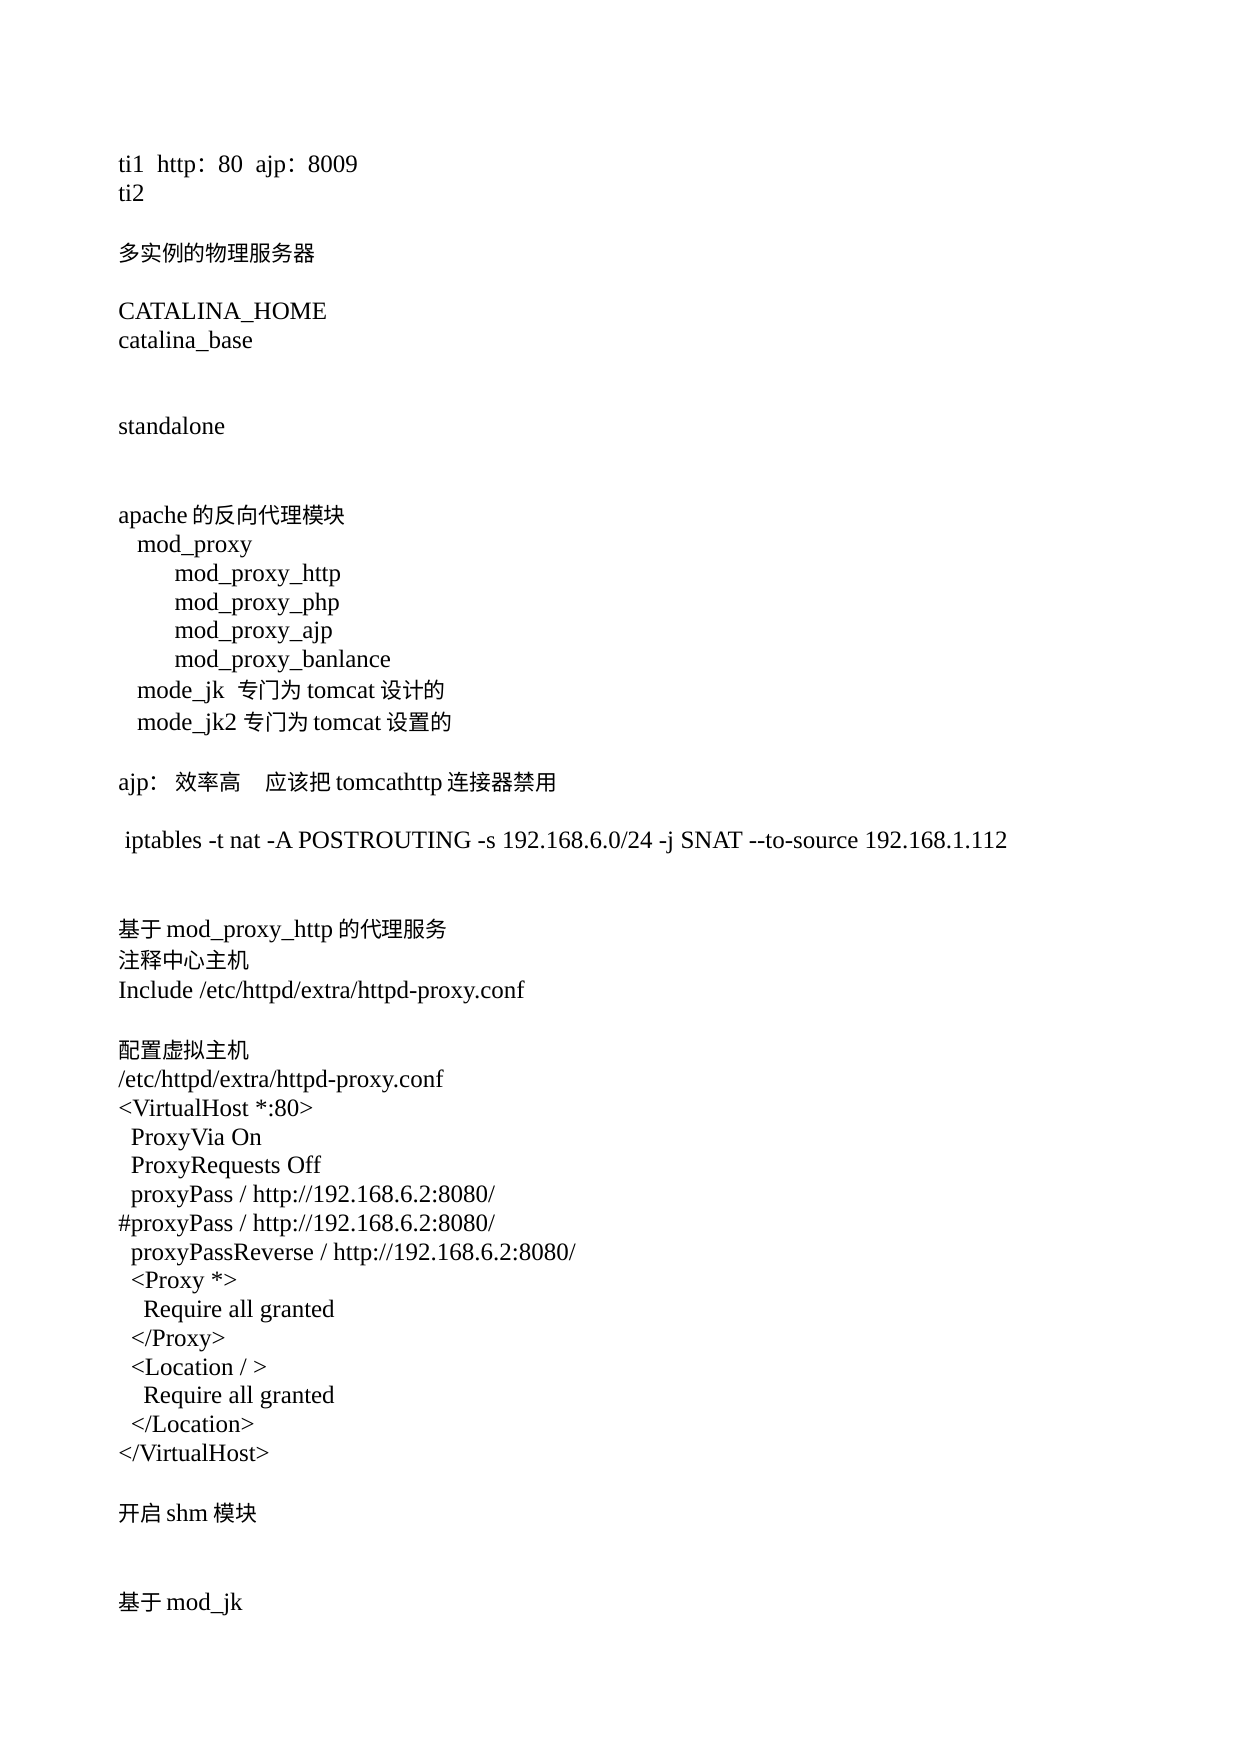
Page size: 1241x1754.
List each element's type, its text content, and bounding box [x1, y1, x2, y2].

text mod_proxy [118, 529, 1122, 558]
text </Location> [118, 1409, 1122, 1438]
text 基于mod_jk [118, 1585, 1122, 1616]
text ProxyRequests Off [118, 1151, 1122, 1179]
text mod_proxy_http [118, 558, 1122, 587]
text /etc/httpd/extra/httpd-proxy.conf [118, 1064, 1122, 1093]
text </VirtualHost> [118, 1438, 1122, 1467]
text mode_jk 专门为tomcat设计的 [118, 673, 1122, 705]
text ti2 [118, 178, 1122, 207]
text 基于mod_proxy_http的代理服务 [118, 912, 1122, 943]
text iptables -t nat -A POSTROUTING -s 192.168.6.0/24 -j SNAT --to-source 192.168.1.112 [118, 826, 1122, 854]
text catalina_base [118, 325, 1122, 354]
text standalone [118, 411, 1122, 440]
text mode_jk2 专门为tomcat设置的 [118, 705, 1122, 736]
text ti1 http：80 ajp：8009 [118, 147, 1122, 178]
text #proxyPass / http://192.168.6.2:8080/ [118, 1208, 1122, 1237]
text <Location / > [118, 1352, 1122, 1381]
text ajp： 效率高 应该把tomcathttp连接器禁用 [118, 765, 1122, 797]
text mod_proxy_banlance [118, 644, 1122, 673]
text Include /etc/httpd/extra/httpd-proxy.conf [118, 975, 1122, 1004]
text </Proxy> [118, 1323, 1122, 1352]
text Require all granted [118, 1381, 1122, 1409]
text proxyPass / http://192.168.6.2:8080/ [118, 1179, 1122, 1208]
text 注释中心主机 [118, 943, 1122, 975]
text <Proxy *> [118, 1266, 1122, 1294]
text apache的反向代理模块 [118, 498, 1122, 529]
text 多实例的物理服务器 [118, 236, 1122, 268]
text Require all granted [118, 1294, 1122, 1323]
text <VirtualHost *:80> [118, 1093, 1122, 1122]
text 配置虚拟主机 [118, 1033, 1122, 1064]
text ProxyVia On [118, 1122, 1122, 1151]
text CATALINA_HOME [118, 296, 1122, 325]
text mod_proxy_ajp [118, 616, 1122, 644]
text mod_proxy_php [118, 587, 1122, 616]
text proxyPassReverse / http://192.168.6.2:8080/ [118, 1237, 1122, 1266]
text 开启shm模块 [118, 1496, 1122, 1527]
